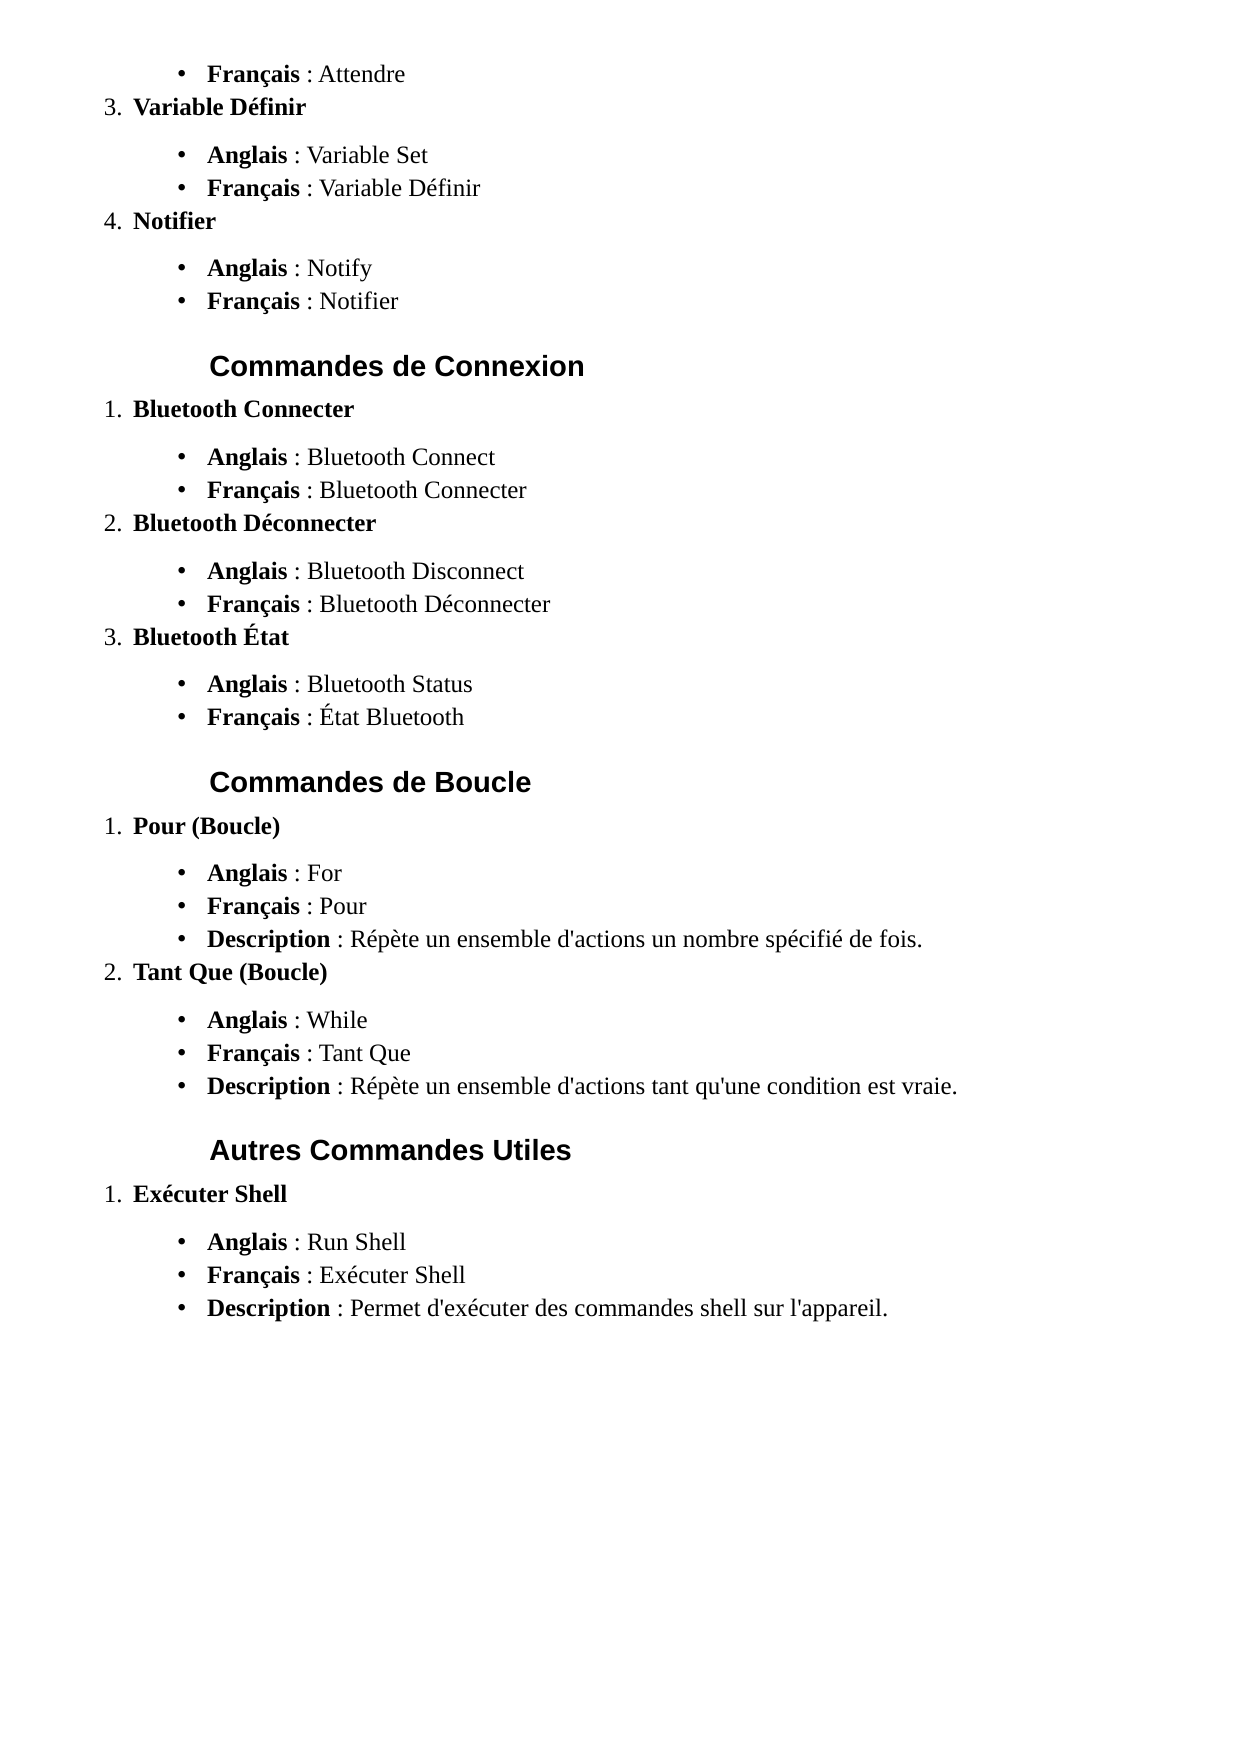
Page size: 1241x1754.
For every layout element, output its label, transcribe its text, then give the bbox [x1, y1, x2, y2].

list Français : Attendre [177, 59, 1181, 88]
list Exécuter Shell [103, 1179, 1181, 1208]
list Pour (Boucle) [103, 811, 1181, 839]
subtitle Commandes de Boucle [172, 765, 1181, 798]
list Tant Que (Boucle) [103, 957, 1181, 986]
list Variable Définir [103, 92, 1181, 121]
list Notifier [103, 206, 1181, 234]
list Français : Notifier [177, 286, 1181, 315]
subtitle Autres Commandes Utiles [172, 1133, 1181, 1167]
subtitle Commandes de Connexion [172, 348, 1181, 382]
list Bluetooth Connecter [103, 394, 1181, 423]
list Anglais : Bluetooth Connect [177, 442, 1181, 471]
list Français : Bluetooth Connecter [177, 475, 1181, 504]
list Français : Bluetooth Déconnecter [177, 589, 1181, 618]
list Anglais : Bluetooth Disconnect [177, 556, 1181, 584]
list Anglais : Bluetooth Status [177, 669, 1181, 698]
list Bluetooth État [103, 622, 1181, 651]
list Anglais : While [177, 1005, 1181, 1034]
list Français : Pour [177, 891, 1181, 920]
list Description : Permet d'exécuter des commandes shell sur l'appareil. [177, 1293, 1181, 1322]
list Français : Variable Définir [177, 173, 1181, 201]
list Description : Répète un ensemble d'actions un nombre spécifié de fois. [177, 924, 1181, 953]
list Description : Répète un ensemble d'actions tant qu'une condition est vraie. [177, 1071, 1181, 1100]
list Anglais : Variable Set [177, 140, 1181, 168]
list Bluetooth Déconnecter [103, 508, 1181, 537]
list Français : Exécuter Shell [177, 1260, 1181, 1289]
list Anglais : Run Shell [177, 1227, 1181, 1256]
list Français : État Bluetooth [177, 702, 1181, 731]
list Anglais : For [177, 858, 1181, 887]
list Français : Tant Que [177, 1038, 1181, 1067]
list Anglais : Notify [177, 253, 1181, 282]
